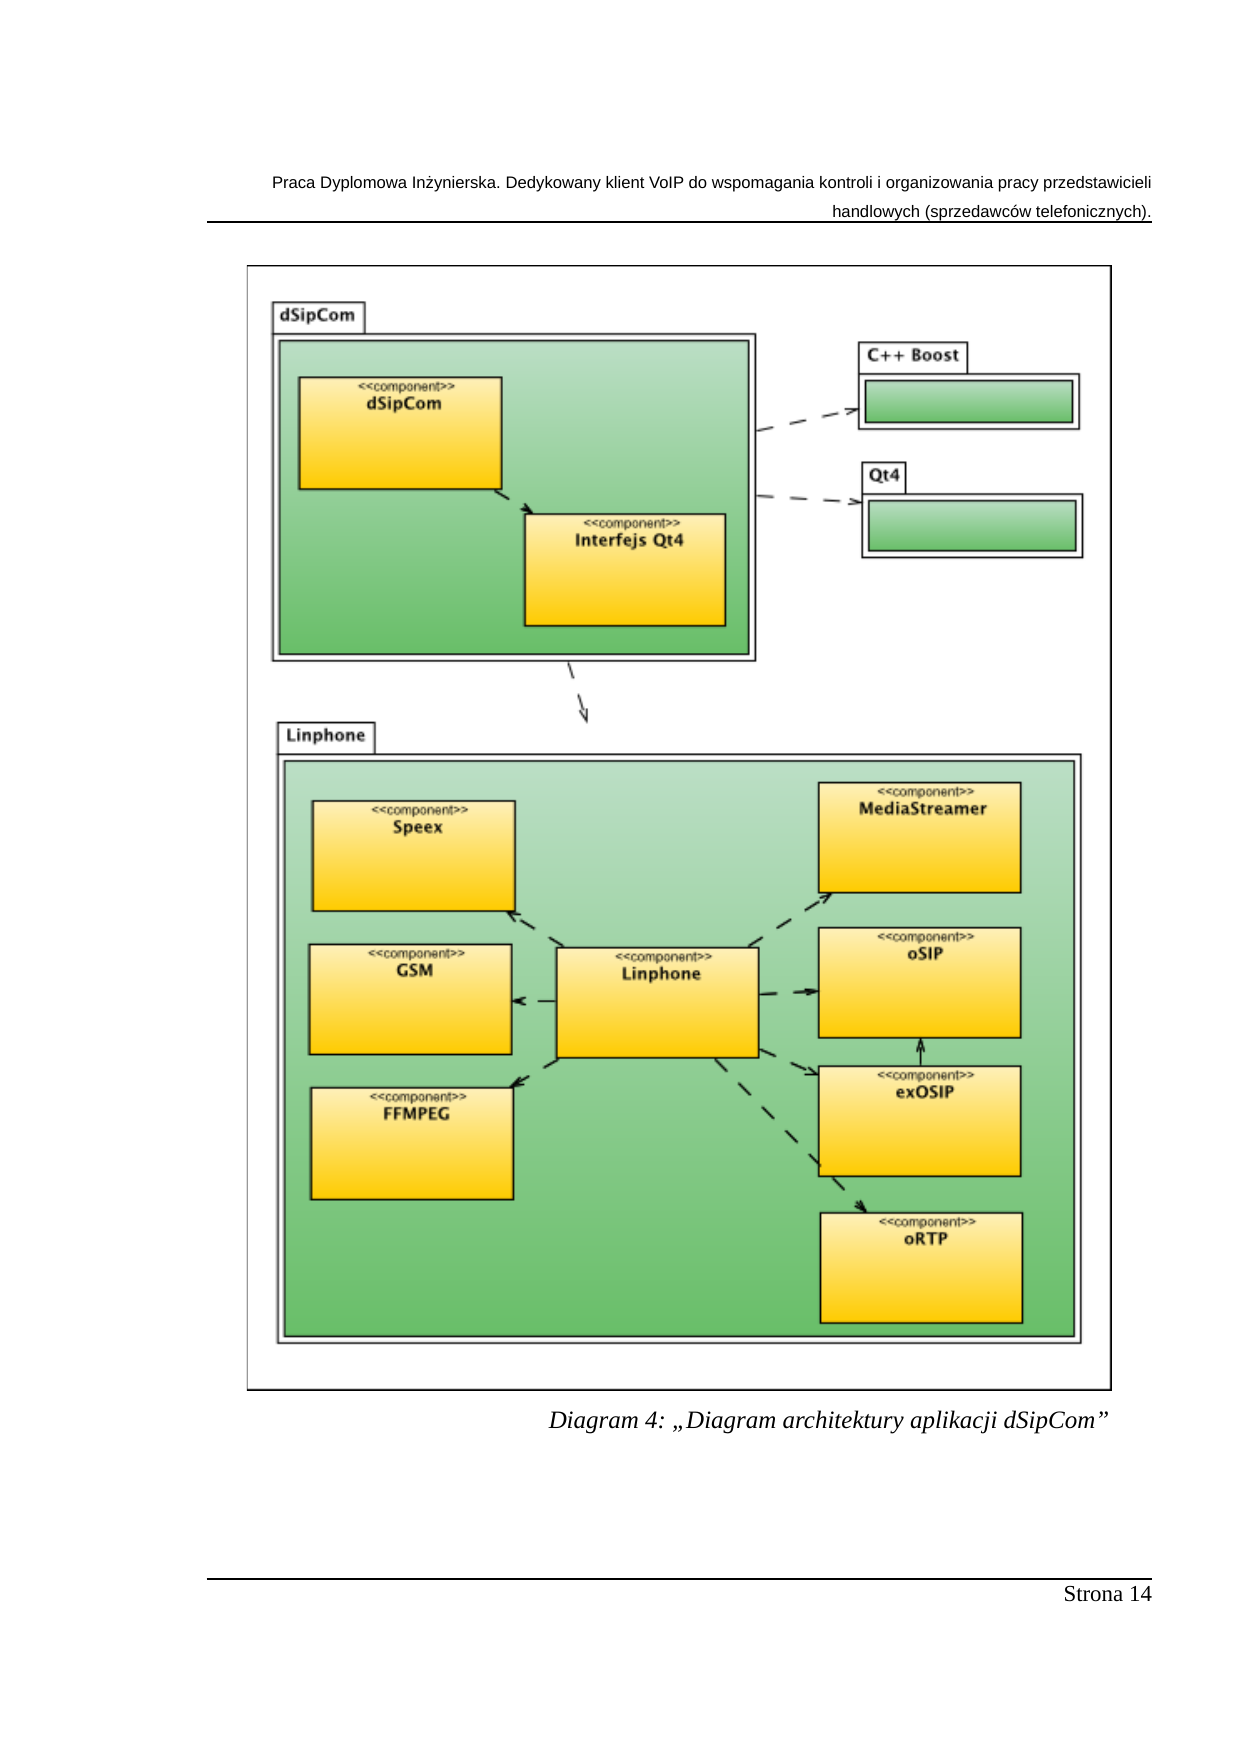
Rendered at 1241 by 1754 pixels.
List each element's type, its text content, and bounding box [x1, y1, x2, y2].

text Diagram 4: „Diagram architektury aplikacji dSipCom” [247, 1391, 1112, 1433]
picture [246, 265, 1112, 1391]
